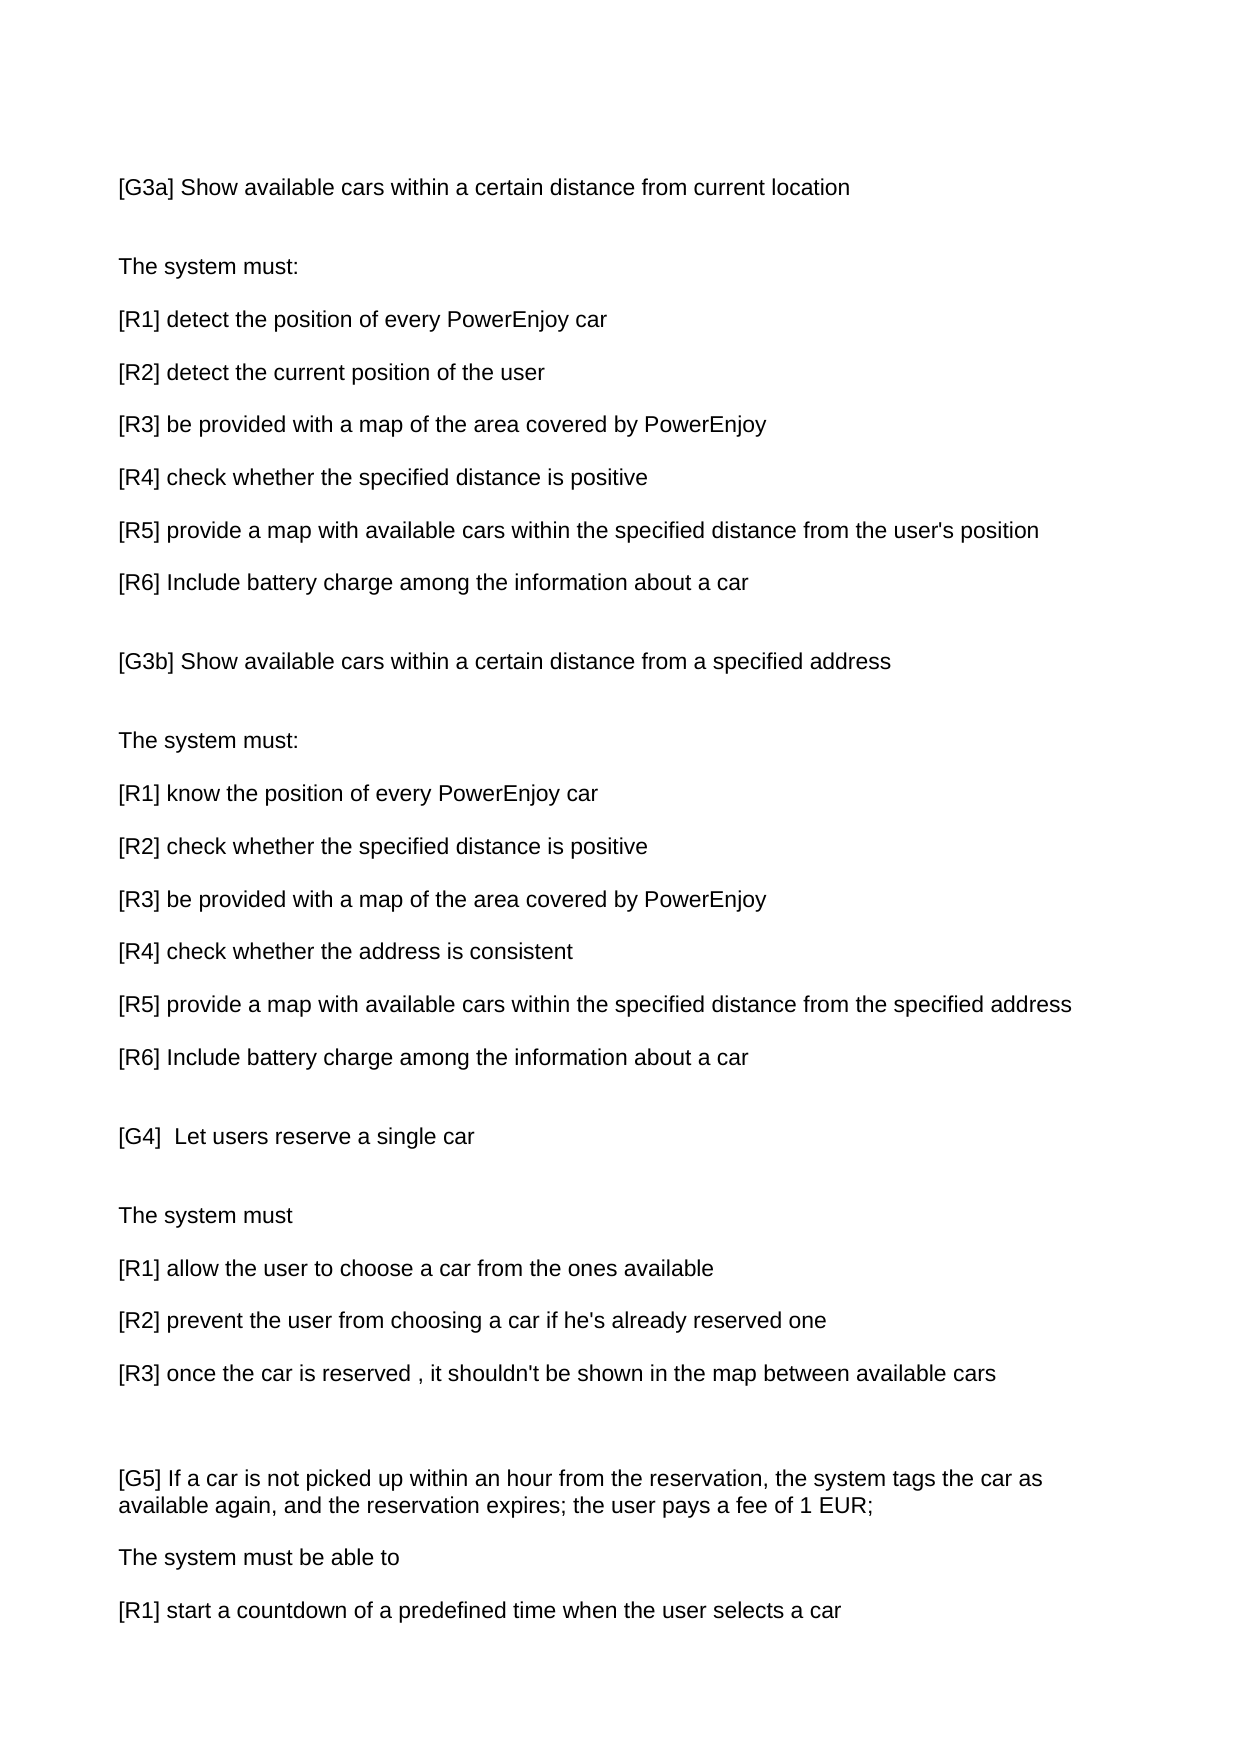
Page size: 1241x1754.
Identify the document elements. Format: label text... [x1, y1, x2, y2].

text [G5] If a car is not picked up within an hour from the reservation, the system tags the car as available again, and the reservation expires; the user pays a fee of 1 EUR; [118, 1465, 1122, 1518]
text [R5] provide a map with available cars within the specified distance from the specified address [118, 991, 1122, 1017]
text [G4] Let users reserve a single car [118, 1123, 1122, 1149]
text The system must be able to [118, 1544, 1122, 1571]
text [R3] be provided with a map of the area covered by PowerEnjoy [118, 886, 1122, 912]
text [R2] prevent the user from choosing a car if he's already reserved one [118, 1307, 1122, 1333]
text [R1] allow the user to choose a car from the ones available [118, 1254, 1122, 1281]
text [R3] be provided with a map of the area covered by PowerEnjoy [118, 411, 1122, 437]
text [R1] know the position of every PowerEnjoy car [118, 780, 1122, 806]
text The system must: [118, 727, 1122, 754]
text [R1] detect the position of every PowerEnjoy car [118, 306, 1122, 332]
text The system must: [118, 253, 1122, 279]
text [R1] start a countdown of a predefined time when the user selects a car [118, 1597, 1122, 1623]
text [R6] Include battery charge among the information about a car [118, 569, 1122, 596]
text [G3b] Show available cars within a certain distance from a specified address [118, 648, 1122, 675]
text [R2] check whether the specified distance is positive [118, 833, 1122, 859]
text [R5] provide a map with available cars within the specified distance from the user's position [118, 517, 1122, 543]
text [R4] check whether the address is consistent [118, 938, 1122, 964]
text The system must [118, 1202, 1122, 1228]
text [R3] once the car is reserved , it shouldn't be shown in the map between available cars [118, 1360, 1122, 1386]
text [R6] Include battery charge among the information about a car [118, 1044, 1122, 1070]
text [R4] check whether the specified distance is positive [118, 464, 1122, 490]
text [R2] detect the current position of the user [118, 358, 1122, 385]
text [G3a] Show available cars within a certain distance from current location [118, 174, 1122, 200]
